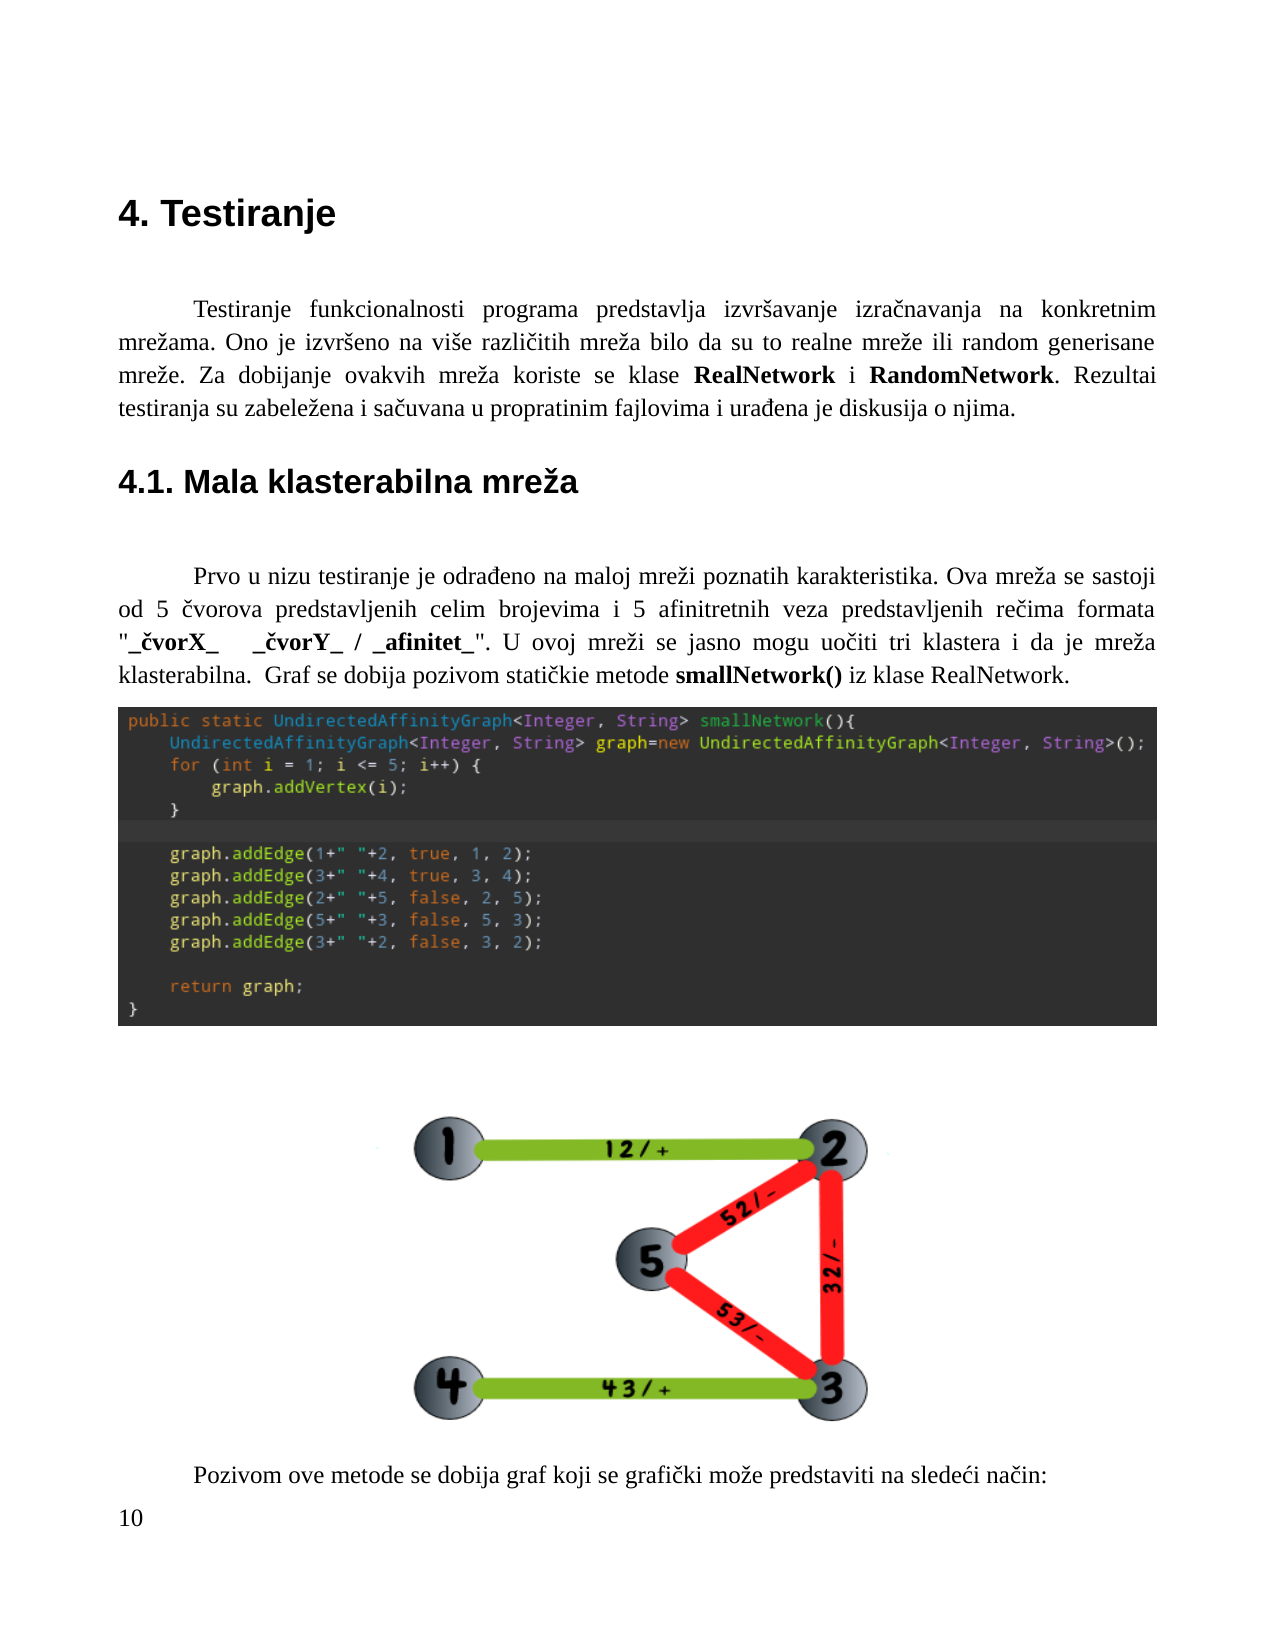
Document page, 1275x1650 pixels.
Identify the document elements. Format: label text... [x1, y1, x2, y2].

picture [118, 707, 1157, 1026]
text Pozivom ove metode se dobija graf koji se grafički može predstaviti na sledeći način: [118, 1077, 1157, 1489]
text Prvo u nizu testiranje je odrađeno na maloj mreži poznatih karakteristika. Ova mreža se sastoji od 5 čvorova predstavljenih celim brojevima i 5 afinitretnih veza predstavljenih rečima formata "_čvorX_ _čvorY_ / _afinitet_". U ovoj mreži se jasno mogu uočiti tri klastera i da je mreža klasterabilna. Graf se dobija pozivom statičkie metode smallNetwork() iz klase RealNetwork. [118, 561, 1157, 688]
picture [353, 1077, 922, 1456]
text Testiranje funkcionalnosti programa predstavlja izvršavanje izračnavanja na konkretnim mrežama. Ono je izvršeno na više različitih mreža bilo da su to realne mreže ili random generisane mreže. Za dobijanje ovakvih mreža koriste se klase RealNetwork i RandomNetwork. Rezultai testiranja su zabeležena i sačuvana u propratinim fajlovima i urađena je diskusija o njima. [118, 294, 1157, 422]
subtitle 4. Testiranje [118, 191, 1157, 234]
subtitle 4.1. Mala klasterabilna mreža [118, 462, 1157, 501]
